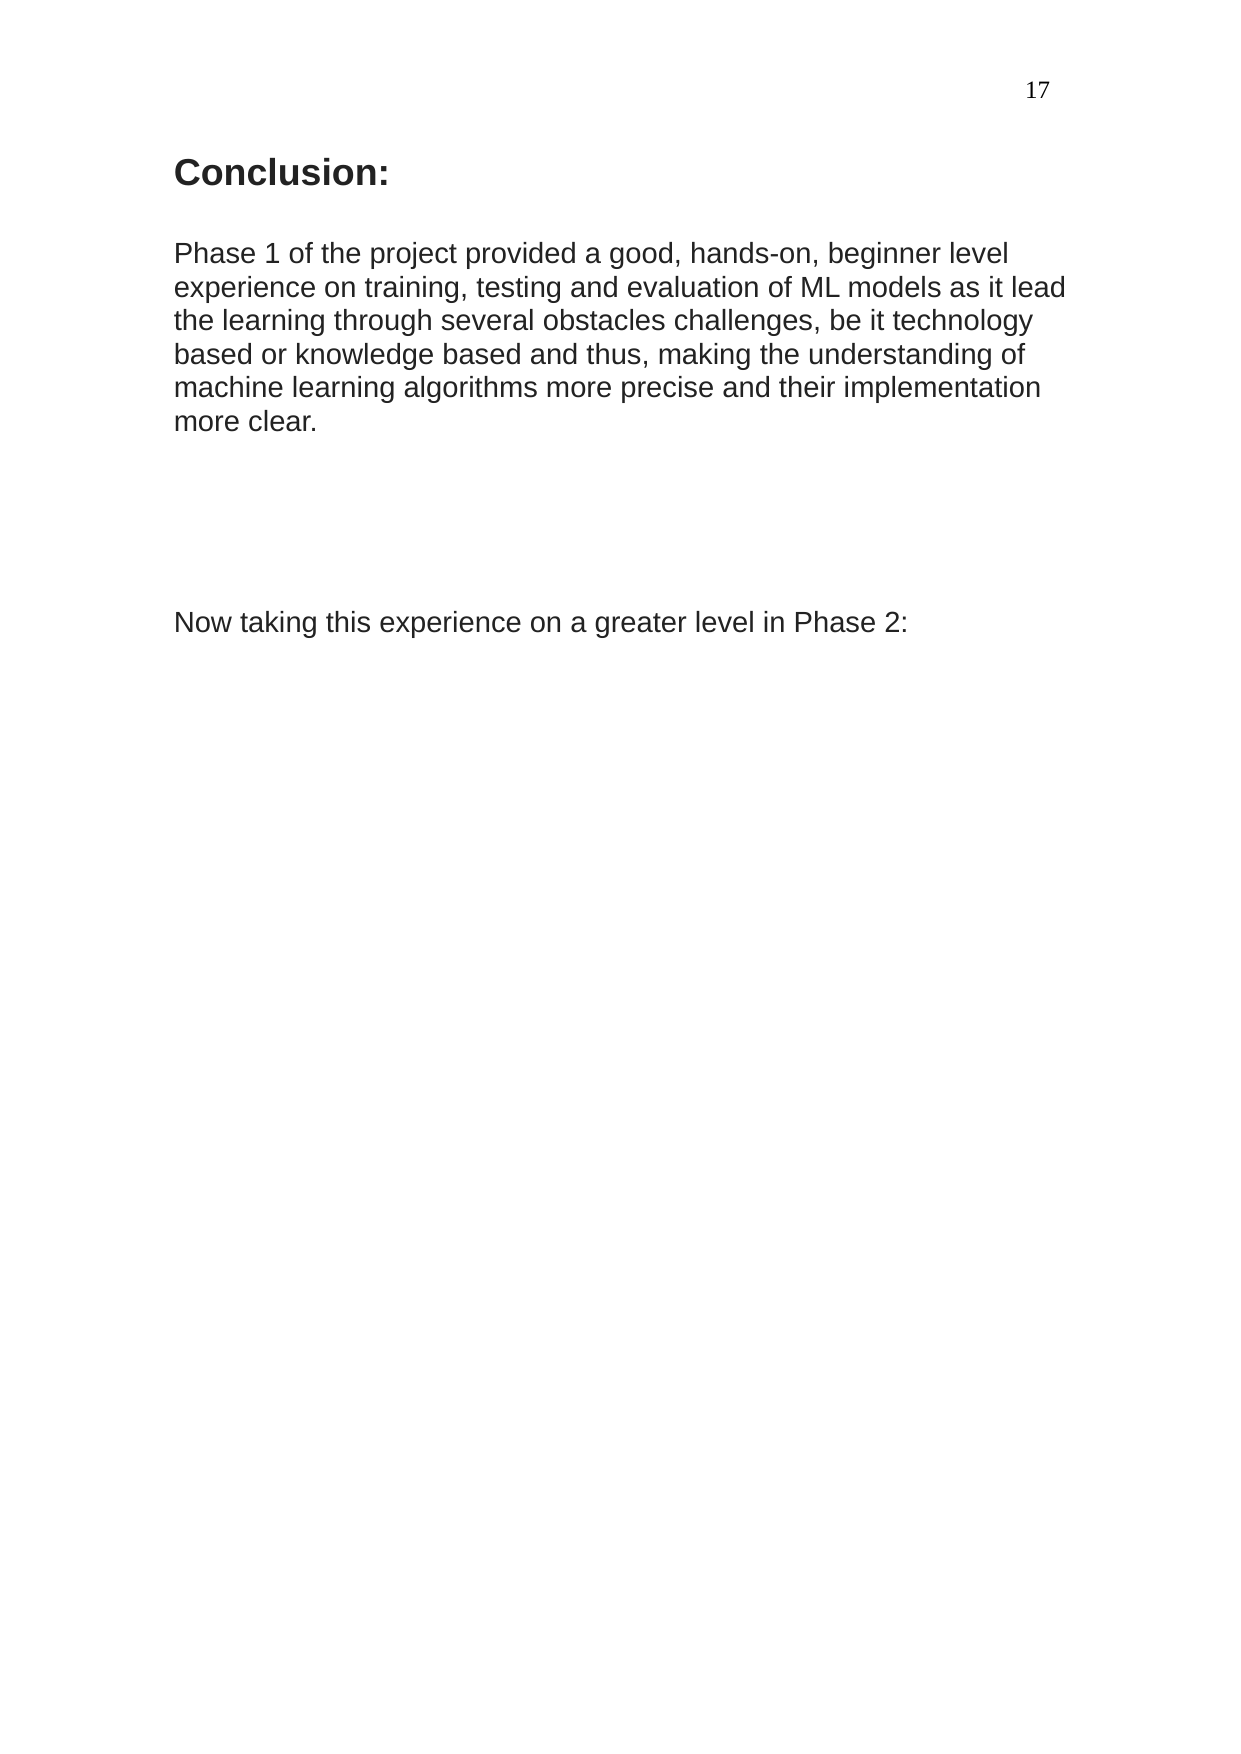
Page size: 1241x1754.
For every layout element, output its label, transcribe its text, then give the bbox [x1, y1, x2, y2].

text Phase 1 of the project provided a good, hands-on, beginner level experience on training, testing and evaluation of ML models as it lead the learning through several obstacles challenges, be it technology based or knowledge based and thus, making the understanding of machine learning algorithms more precise and their implementation more clear. [173, 236, 1090, 437]
text Now taking this experience on a greater level in Phase 2: [173, 605, 1090, 639]
text Conclusion: [173, 150, 1090, 193]
